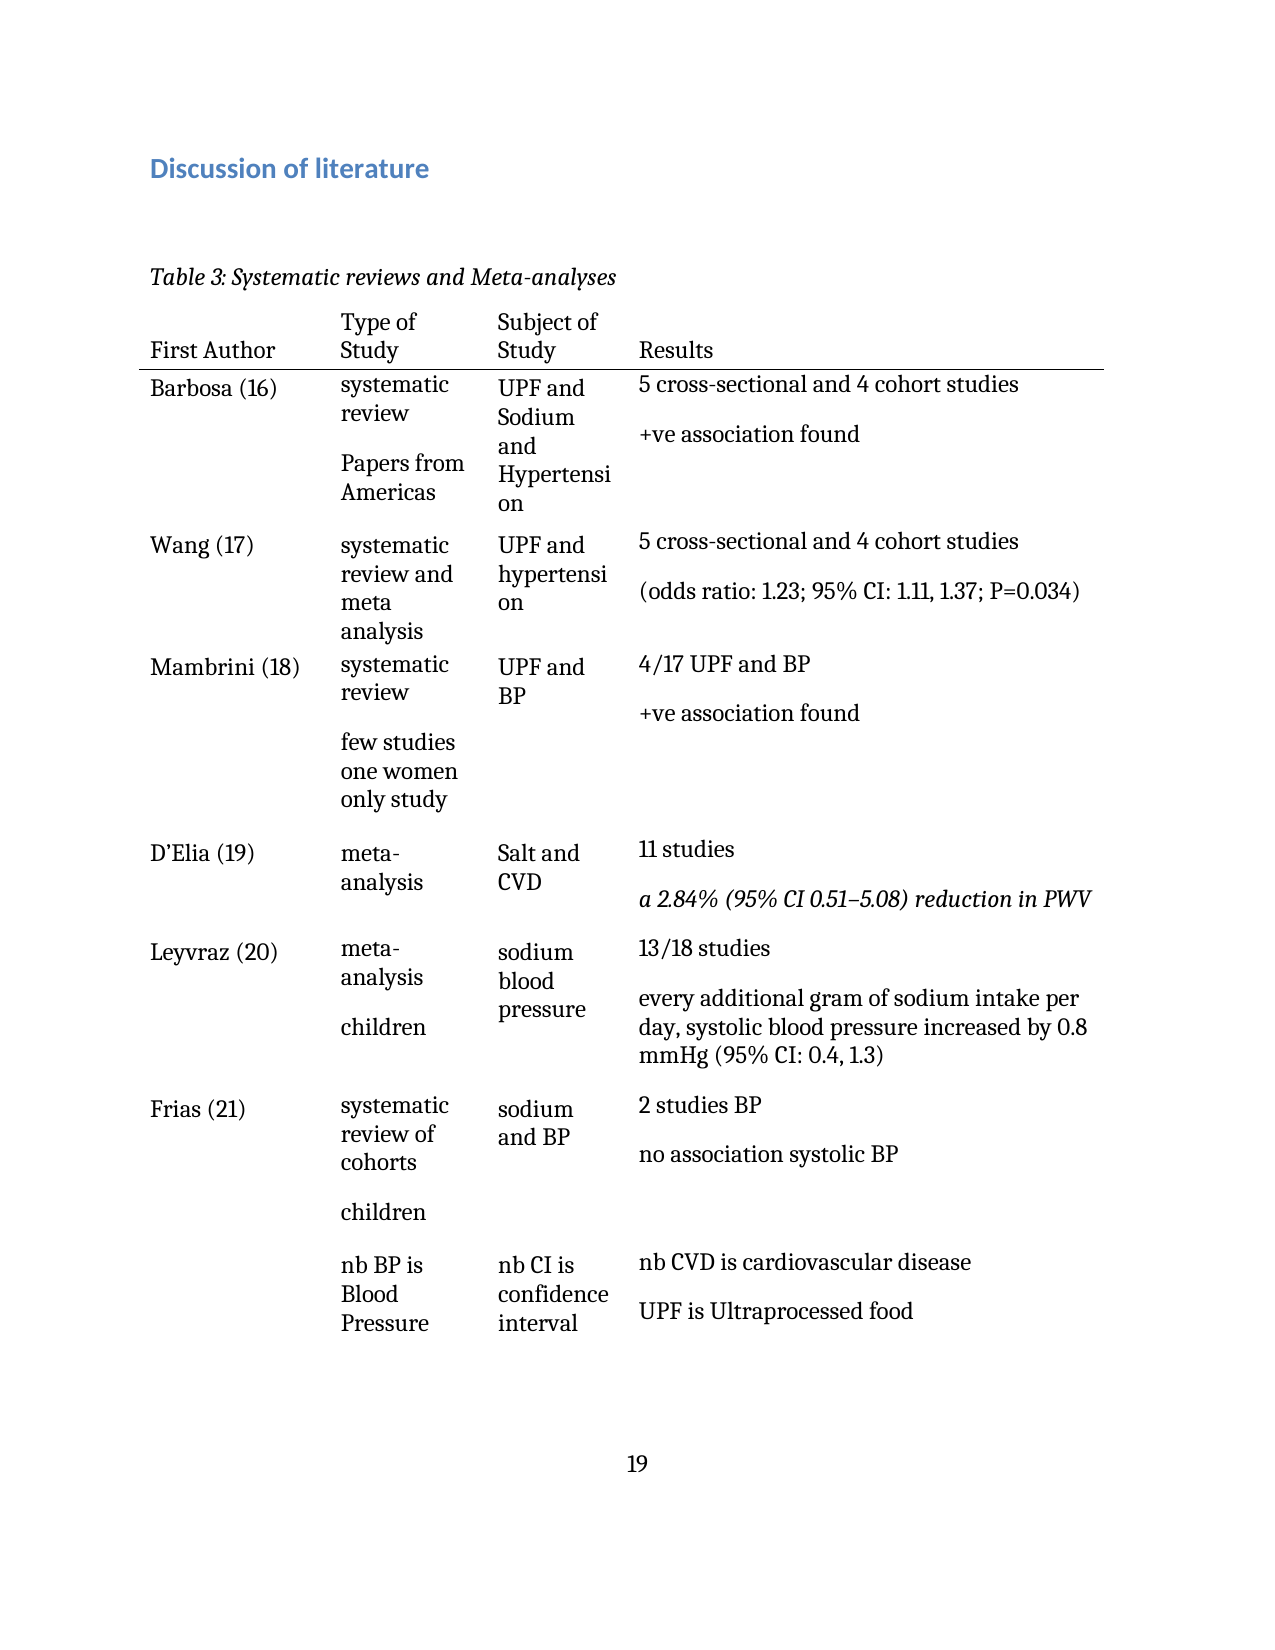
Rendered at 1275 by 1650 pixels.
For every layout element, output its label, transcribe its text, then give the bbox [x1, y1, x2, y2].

table_cell nb CI is confidence interval [487, 1248, 627, 1347]
table_cell Frias (21) [139, 1091, 329, 1247]
table_cell UPF and Sodium and Hypertension [487, 370, 627, 527]
table_cell systematic review few studies one women only study [329, 650, 487, 835]
table_cell 11 studies a 2.84% (95% CI 0.51–5.08) reduction in PWV [628, 835, 1104, 934]
table_cell [139, 1248, 329, 1347]
table_cell 5 cross-sectional and 4 cohort studies (odds ratio: 1.23; 95% CI: 1.11, 1.37; P=0.034) [628, 527, 1104, 649]
table_header Results [628, 304, 1104, 369]
table_cell systematic review and meta analysis [329, 527, 487, 649]
table_cell UPF and hypertension [487, 527, 627, 649]
table_cell systematic review of cohorts children [329, 1091, 487, 1247]
table_cell Leyvraz (20) [139, 934, 329, 1091]
text Table 3: Systematic reviews and Meta-analyses [150, 262, 1125, 291]
table_cell Wang (17) [139, 527, 329, 649]
table_cell 5 cross-sectional and 4 cohort studies +ve association found [628, 370, 1104, 527]
table_cell Salt and CVD [487, 835, 627, 934]
table_cell D’Elia (19) [139, 835, 329, 934]
table_cell 13/18 studies every additional gram of sodium intake per day, systolic blood pressure increased by 0.8 mmHg (95% CI: 0.4, 1.3) [628, 934, 1104, 1091]
table_cell Barbosa (16) [139, 370, 329, 527]
table_cell meta-analysis children [329, 934, 487, 1091]
table_header First Author [139, 304, 329, 369]
subtitle Discussion of literature [150, 150, 1125, 186]
table_header Type of Study [329, 304, 487, 369]
table_cell meta-analysis [329, 835, 487, 934]
table_header Subject of Study [487, 304, 627, 369]
table_cell nb CVD is cardiovascular disease UPF is Ultraprocessed food [628, 1248, 1104, 1347]
table_cell systematic review Papers from Americas [329, 370, 487, 527]
table_cell nb BP is Blood Pressure [329, 1248, 487, 1347]
table_cell UPF and BP [487, 650, 627, 835]
table_cell 2 studies BP no association systolic BP [628, 1091, 1104, 1247]
table_cell 4/17 UPF and BP +ve association found [628, 650, 1104, 835]
table_cell sodium blood pressure [487, 934, 627, 1091]
table_cell Mambrini (18) [139, 650, 329, 835]
table_cell sodium and BP [487, 1091, 627, 1247]
